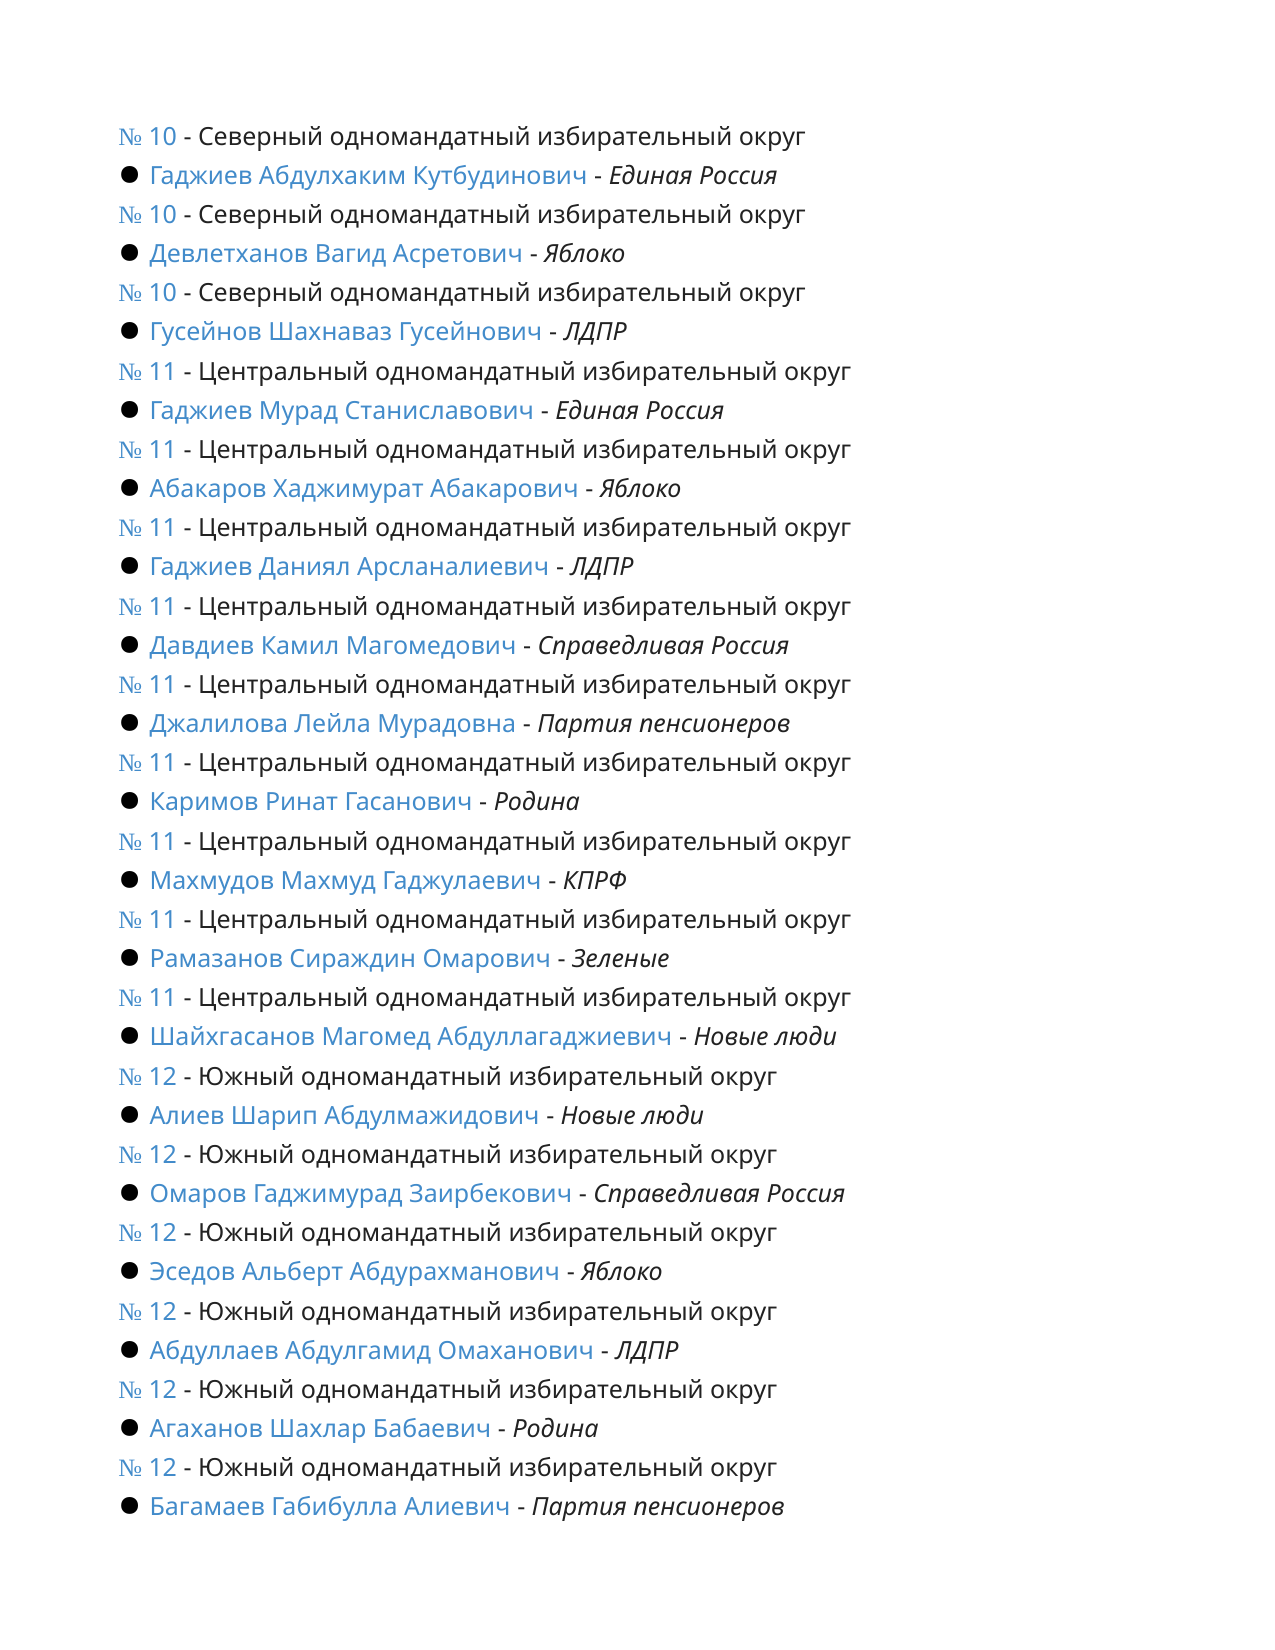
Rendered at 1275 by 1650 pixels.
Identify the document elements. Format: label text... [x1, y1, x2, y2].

list Багамаев Габибулла Алиевич - Партия пенсионеров [120, 1489, 1157, 1523]
text № 10 - Северный одномандатный избирательный округ [118, 275, 1157, 309]
list Гусейнов Шахнаваз Гусейнович - ЛДПР [120, 314, 1157, 348]
text № 11 - Центральный одномандатный избирательный округ [118, 823, 1157, 857]
list Девлетханов Вагид Асретович - Яблоко [120, 236, 1157, 270]
text № 11 - Центральный одномандатный избирательный округ [118, 588, 1157, 622]
text № 11 - Центральный одномандатный избирательный округ [118, 901, 1157, 936]
text № 12 - Южный одномандатный избирательный округ [118, 1293, 1157, 1327]
list Абдуллаев Абдулгамид Омаханович - ЛДПР [120, 1332, 1157, 1366]
text № 11 - Центральный одномандатный избирательный округ [118, 510, 1157, 544]
list Алиев Шарип Абдулмажидович - Новые люди [120, 1097, 1157, 1131]
list Гаджиев Абдулхаким Кутбудинович - Единая Россия [120, 157, 1157, 191]
list Агаханов Шахлар Бабаевич - Родина [120, 1411, 1157, 1445]
text № 11 - Центральный одномандатный избирательный округ [118, 431, 1157, 466]
list Давдиев Камил Магомедович - Справедливая Россия [120, 627, 1157, 661]
list Гаджиев Даниял Арсланалиевич - ЛДПР [120, 549, 1157, 583]
list Джалилова Лейла Мурадовна - Партия пенсионеров [120, 706, 1157, 740]
list Махмудов Махмуд Гаджулаевич - КПРФ [120, 862, 1157, 896]
text № 11 - Центральный одномандатный избирательный округ [118, 980, 1157, 1014]
list Эседов Альберт Абдурахманович - Яблоко [120, 1254, 1157, 1288]
text № 12 - Южный одномандатный избирательный округ [118, 1058, 1157, 1092]
list Каримов Ринат Гасанович - Родина [120, 784, 1157, 818]
list Рамазанов Сираждин Омарович - Зеленые [120, 941, 1157, 975]
text № 12 - Южный одномандатный избирательный округ [118, 1450, 1157, 1484]
text № 11 - Центральный одномандатный избирательный округ [118, 353, 1157, 387]
text № 10 - Северный одномандатный избирательный округ [118, 118, 1157, 152]
list Шайхгасанов Магомед Абдуллагаджиевич - Новые люди [120, 1019, 1157, 1053]
list Гаджиев Мурад Станиславович - Единая Россия [120, 392, 1157, 426]
list Омаров Гаджимурад Заирбекович - Справедливая Россия [120, 1176, 1157, 1210]
text № 11 - Центральный одномандатный избирательный округ [118, 666, 1157, 701]
text № 12 - Южный одномандатный избирательный округ [118, 1136, 1157, 1171]
text № 10 - Северный одномандатный избирательный округ [118, 196, 1157, 231]
text № 12 - Южный одномандатный избирательный округ [118, 1215, 1157, 1249]
list Абакаров Хаджимурат Абакарович - Яблоко [120, 471, 1157, 505]
text № 11 - Центральный одномандатный избирательный округ [118, 745, 1157, 779]
text № 12 - Южный одномандатный избирательный округ [118, 1371, 1157, 1406]
